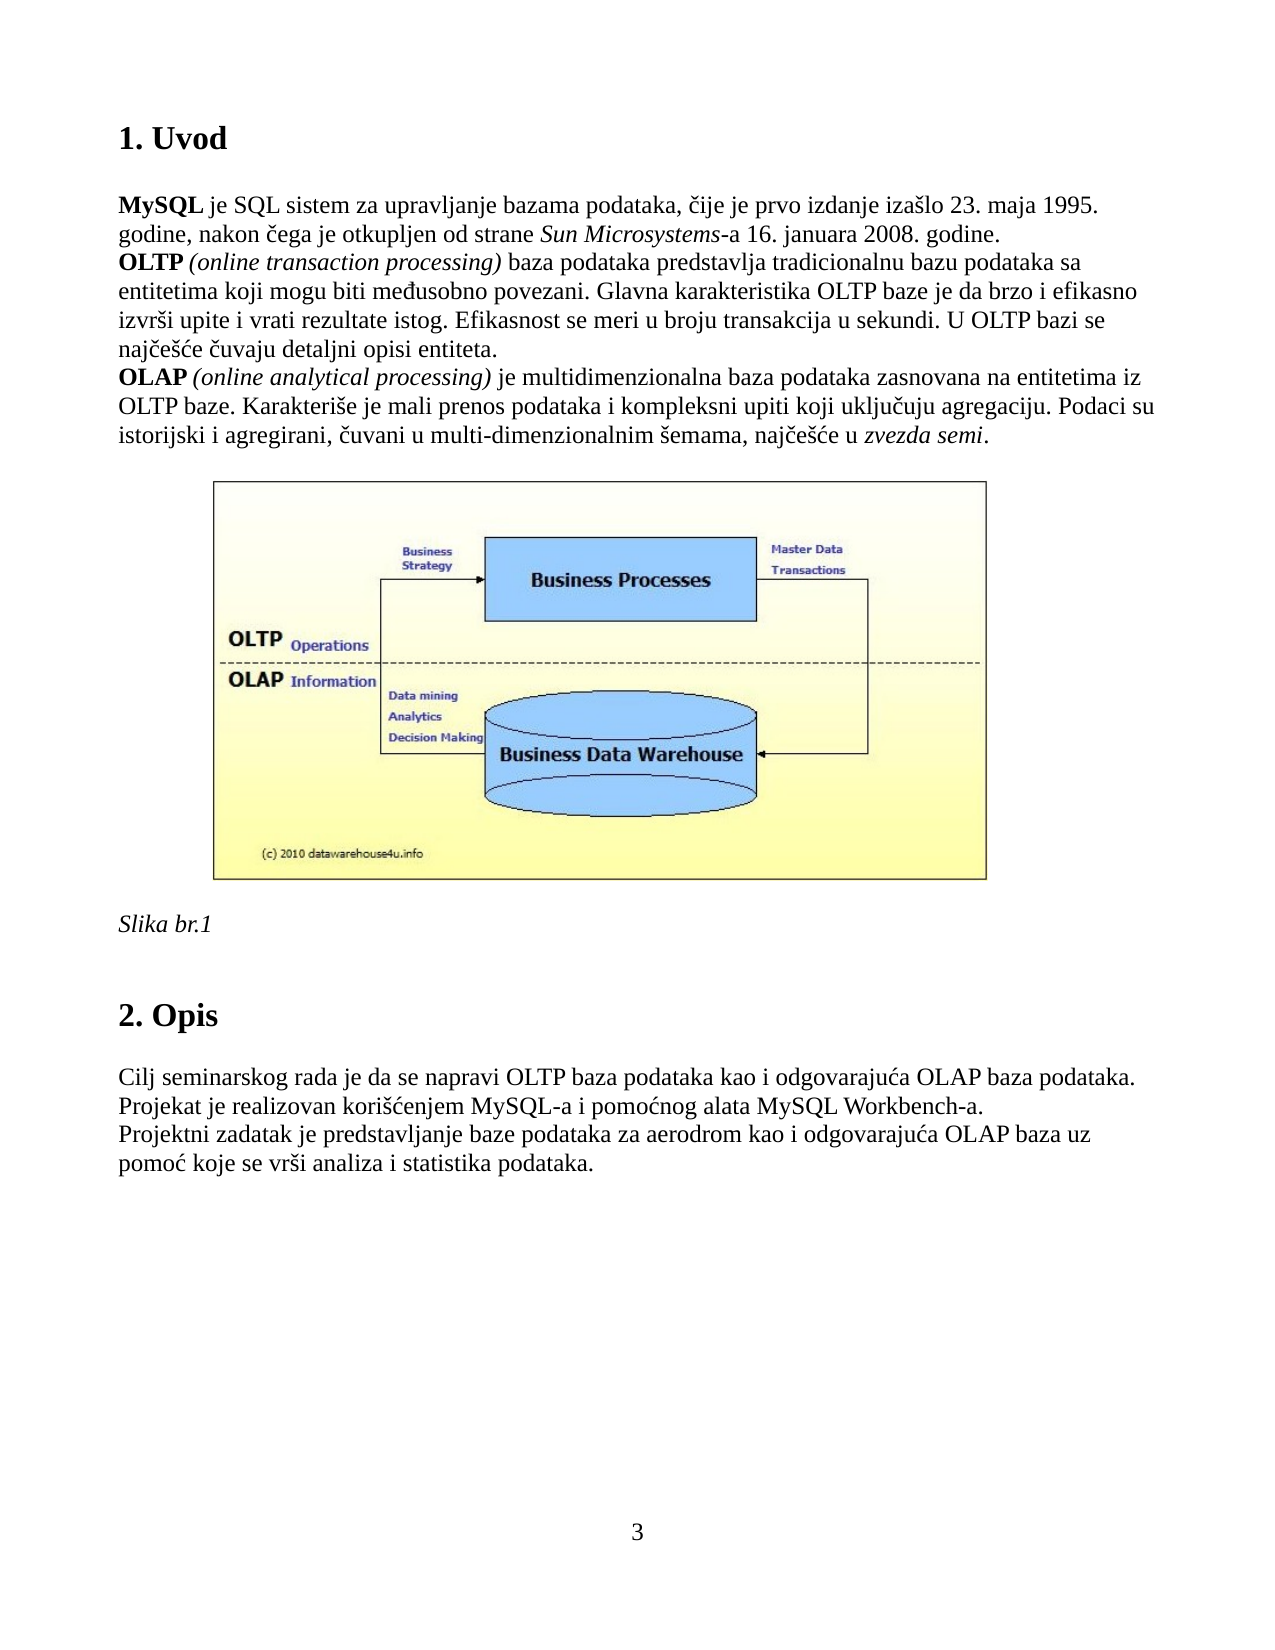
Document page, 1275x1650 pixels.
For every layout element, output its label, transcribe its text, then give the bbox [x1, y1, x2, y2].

text Projektni zadatak je predstavljanje baze podataka za aerodrom kao i odgovarajuća OLAP baza uz pomoć koje se vrši analiza i statistika podataka. [118, 1119, 1157, 1177]
text Slika br.1 [118, 909, 1157, 937]
text 2. Opis [118, 995, 1157, 1033]
text MySQL je SQL sistem za upravljanje bazama podataka, čije je prvo izdanje izašlo 23. maja 1995. godine, nakon čega je otkupljen od strane Sun Microsystems-a 16. januara 2008. godine. [118, 190, 1157, 247]
text 1. Uvod [118, 118, 1157, 156]
text Cilj seminarskog rada je da se napravi OLTP baza podataka kao i odgovarajuća OLAP baza podataka. Projekat je realizovan korišćenjem MySQL-a i pomoćnog alata MySQL Workbench-a. [118, 1062, 1157, 1119]
text OLAP (online analytical processing) je multidimenzionalna baza podataka zasnovana na entitetima iz OLTP baze. Karakteriše je mali prenos podataka i kompleksni upiti koji uključuju agregaciju. Podaci su istorijski i agregirani, čuvani u multi-dimenzionalnim šemama, najčešće u zvezda semi. [118, 362, 1157, 449]
picture [212, 480, 988, 881]
text OLTP (online transaction processing) baza podataka predstavlja tradicionalnu bazu podataka sa entitetima koji mogu biti međusobno povezani. Glavna karakteristika OLTP baze je da brzo i efikasno izvrši upite i vrati rezultate istog. Efikasnost se meri u broju transakcija u sekundi. U OLTP bazi se najčešće čuvaju detaljni opisi entiteta. [118, 247, 1157, 362]
